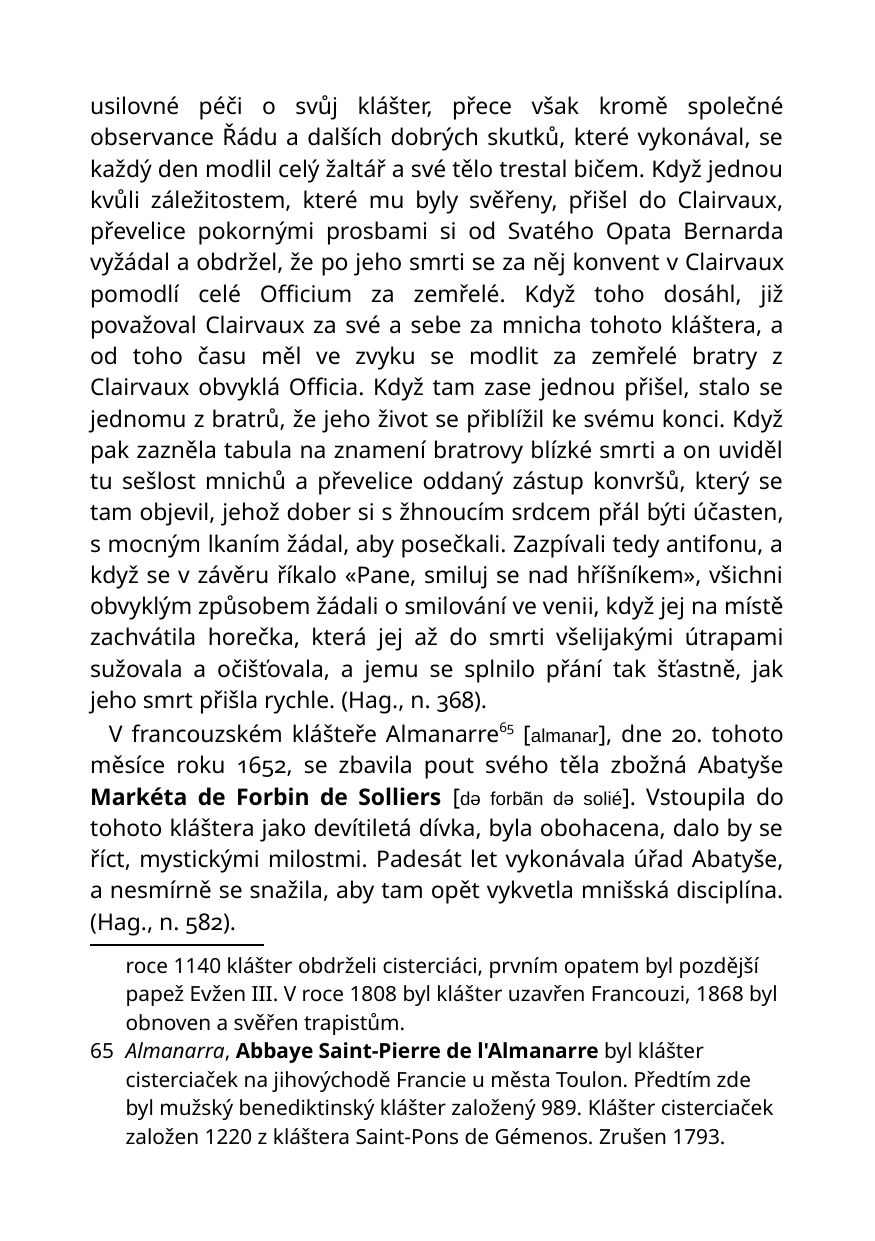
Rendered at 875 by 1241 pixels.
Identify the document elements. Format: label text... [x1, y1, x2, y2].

text V francouzském klášteře Almanarre [almanar], dne 20. tohoto měsíce roku 1652, se zbavila pout svého těla zbožná Abatyše Markéta de Forbin de Solliers [də forbãn də solié]. Vstoupila do tohoto kláštera jako devítiletá dívka, byla obohacena, dalo by se říct, mystickými milostmi. Padesát let vykonávala úřad Abatyše, a nesmírně se snažila, aby tam opět vykvetla mnišská disciplína. (Hag., n. 582). [90, 718, 784, 937]
text Almanarra, Abbaye Saint-Pierre de l'Almanarre byl klášter cisterciaček na jihovýchodě Francie u města Toulon. Předtím zde byl mužský benediktinský klášter založený 989. Klášter cisterciaček založen 1220 z kláštera Saint-Pons de Gémenos. Zrušen 1793. [90, 1036, 784, 1150]
text roce 1140 klášter obdrželi cisterciáci, prvním opatem byl pozdější papež Evžen III. V roce 1808 byl klášter uzavřen Francouzi, 1868 byl obnoven a svěřen trapistům. [90, 951, 784, 1036]
text usilovné péči o svůj klášter, přece však kromě společné observance Řádu a dalších dobrých skutků, které vykonával, se každý den modlil celý žaltář a své tělo trestal bičem. Když jednou kvůli záležitostem, které mu byly svěřeny, přišel do Clairvaux, převelice pokornými prosbami si od Svatého Opata Bernarda vyžádal a obdržel, že po jeho smrti se za něj konvent v Clairvaux pomodlí celé Officium za zemřelé. Když toho dosáhl, již považoval Clairvaux za své a sebe za mnicha tohoto kláštera, a od toho času měl ve zvyku se modlit za zemřelé bratry z Clairvaux obvyklá Officia. Když tam zase jednou přišel, stalo se jednomu z bratrů, že jeho život se přiblížil ke svému konci. Když pak zazněla tabula na znamení bratrovy blízké smrti a on uviděl tu sešlost mnichů a převelice oddaný zástup konvršů, který se tam objevil, jehož dober si s žhnoucím srdcem přál býti účasten, s mocným lkaním žádal, aby posečkali. Zazpívali tedy antifonu, a když se v závěru říkalo «Pane, smiluj se nad hříšníkem», všichni obvyklým způsobem žádali o smilování ve venii, když jej na místě zachvátila horečka, která jej až do smrti všelijakými útrapami sužovala a očišťovala, a jemu se splnilo přání tak šťastně, jak jeho smrt přišla rychle. (Hag., n. 368). [90, 90, 784, 715]
